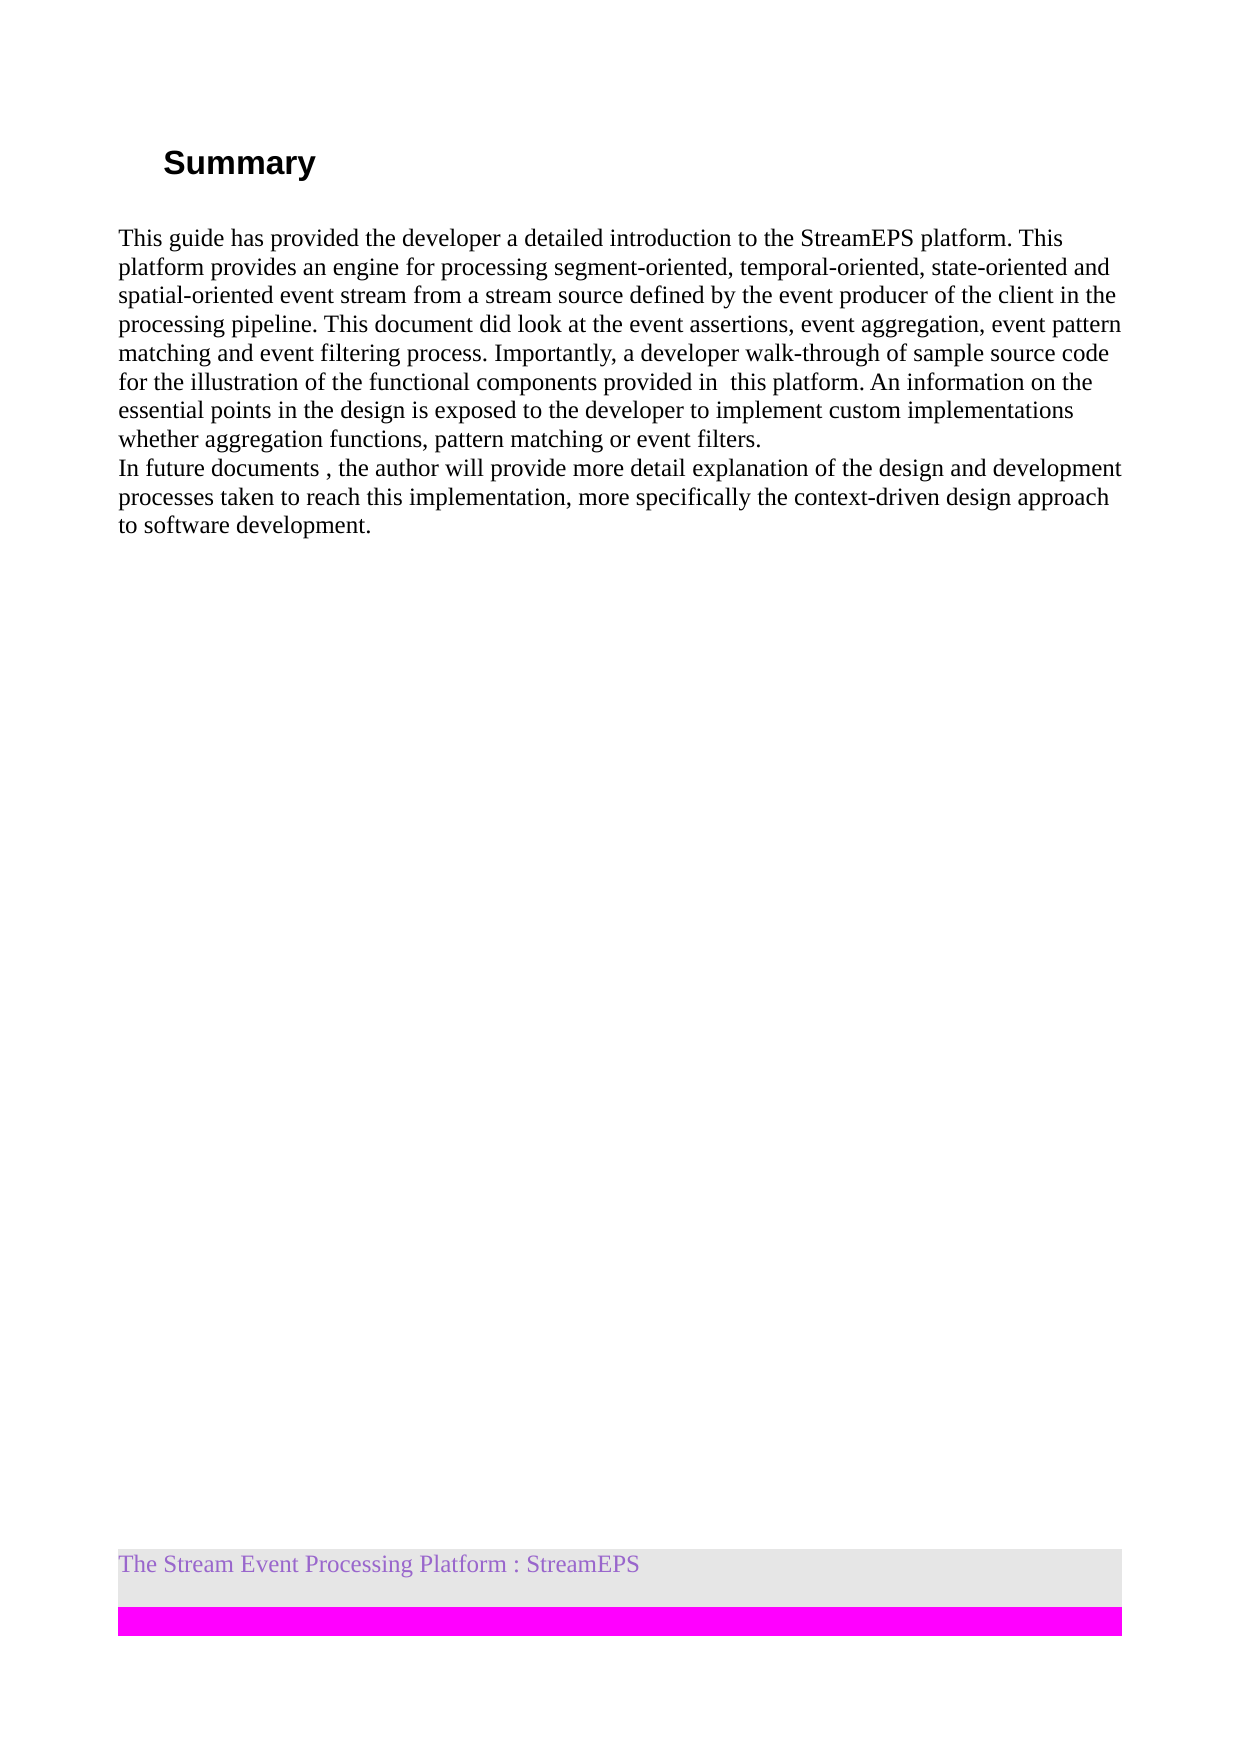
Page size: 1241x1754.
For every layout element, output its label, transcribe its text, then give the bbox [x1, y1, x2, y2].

text This guide has provided the developer a detailed introduction to the StreamEPS platform. This platform provides an engine for processing segment-oriented, temporal-oriented, state-oriented and spatial-oriented event stream from a stream source defined by the event producer of the client in the processing pipeline. This document did look at the event assertions, event aggregation, event pattern matching and event filtering process. Importantly, a developer walk-through of sample source code for the illustration of the functional components provided in this platform. An information on the essential points in the design is exposed to the developer to implement custom implementations whether aggregation functions, pattern matching or event filters. [118, 223, 1122, 453]
subtitle Summary [118, 143, 1122, 182]
text In future documents , the author will provide more detail explanation of the design and development processes taken to reach this implementation, more specifically the context-driven design approach to software development. [118, 453, 1122, 539]
